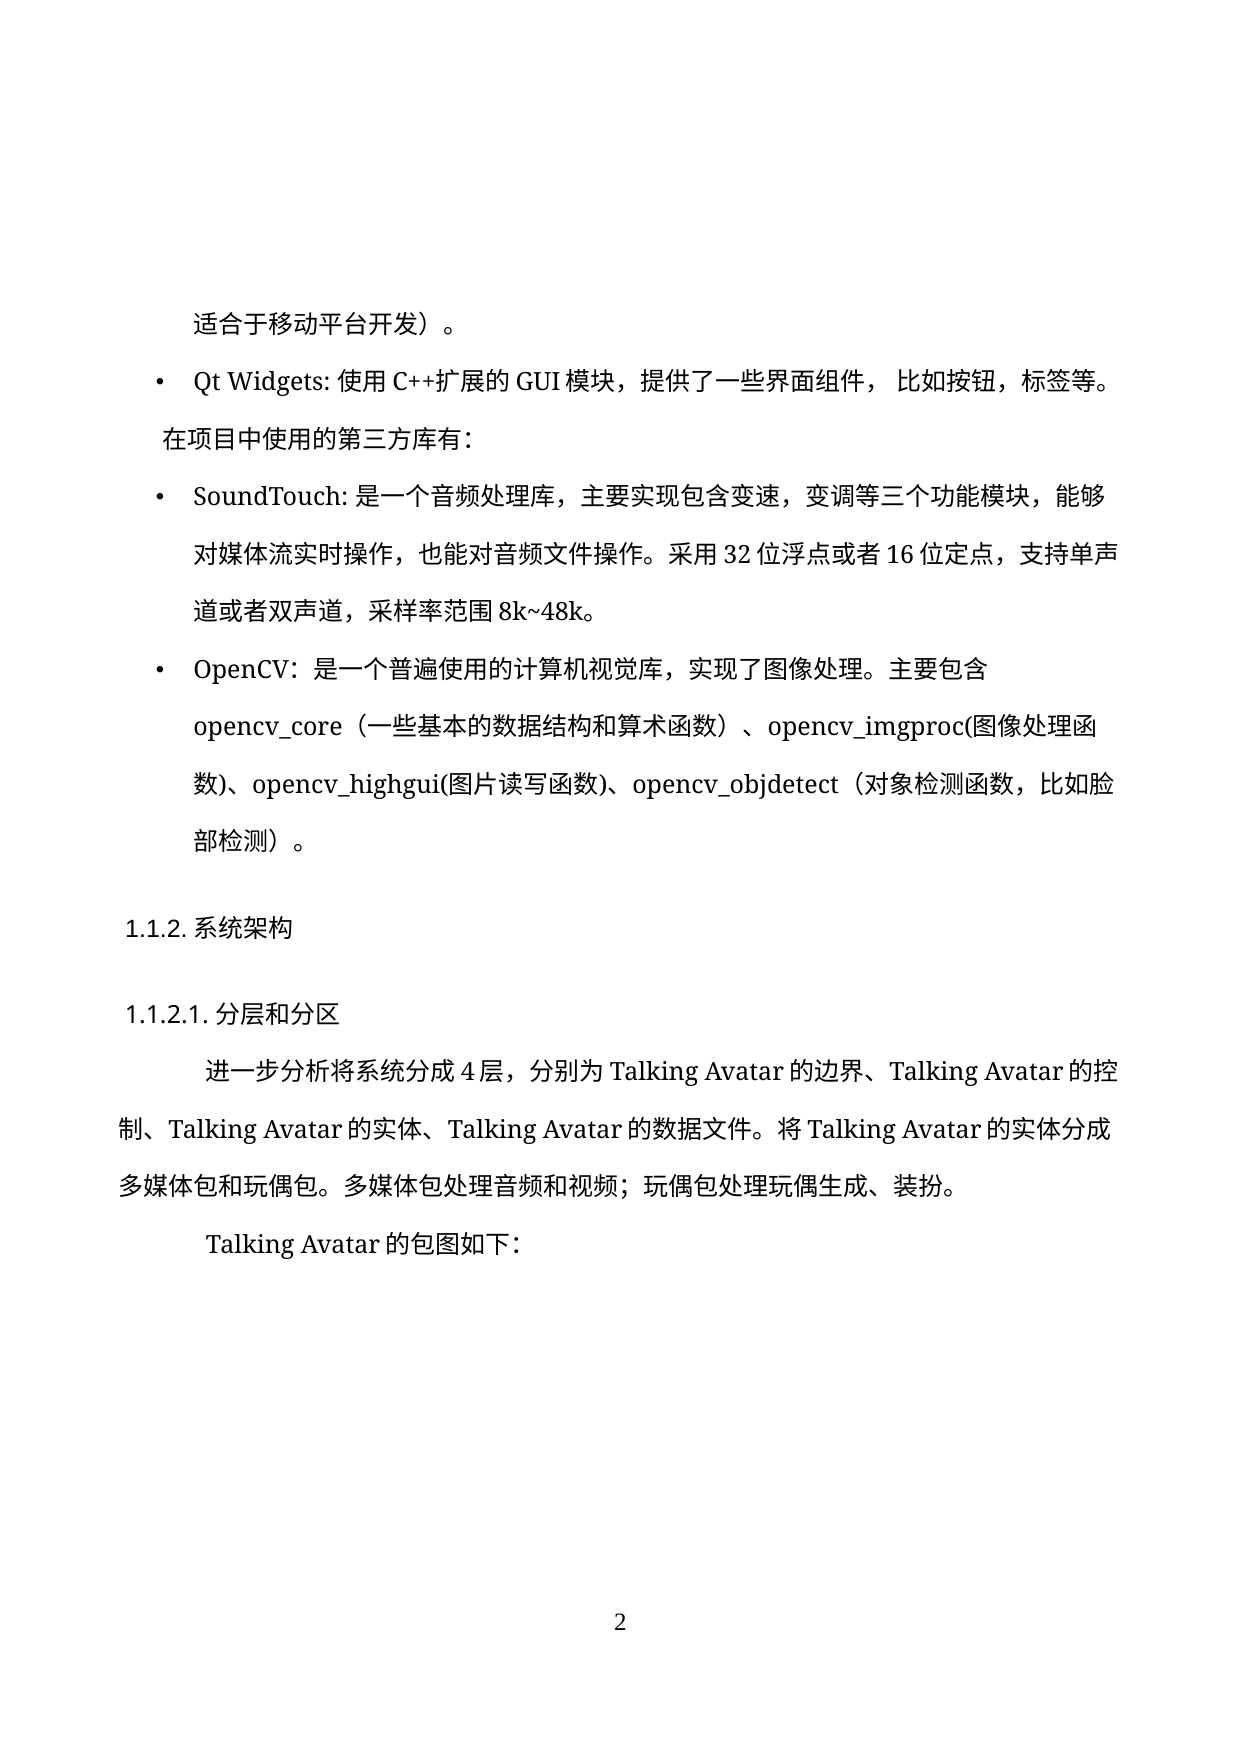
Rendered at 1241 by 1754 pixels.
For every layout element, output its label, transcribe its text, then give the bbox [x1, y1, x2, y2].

list SoundTouch: 是一个音频处理库，主要实现包含变速，变调等三个功能模块，能够对媒体流实时操作，也能对音频文件操作。采用32位浮点或者16位定点，支持单声道或者双声道，采样率范围8k~48k。 [156, 476, 1122, 628]
subtitle 分层和分区 [118, 968, 1122, 1031]
text 在项目中使用的第三方库有： [118, 418, 1122, 456]
text Talking Avatar的包图如下： [118, 1223, 1122, 1261]
list OpenCV：是一个普遍使用的计算机视觉库，实现了图像处理。主要包含opencv_core（一些基本的数据结构和算术函数）、opencv_imgproc(图像处理函数)、opencv_highgui(图片读写函数)、opencv_objdetect（对象检测函数，比如脸部检测）。 [156, 648, 1122, 858]
list 适合于移动平台开发）。 [156, 281, 1122, 341]
subtitle 系统架构 [118, 883, 1122, 944]
text 进一步分析将系统分成4层，分别为Talking Avatar的边界、Talking Avatar的控制、Talking Avatar的实体、Talking Avatar的数据文件。将Talking Avatar的实体分成多媒体包和玩偶包。多媒体包处理音频和视频；玩偶包处理玩偶生成、装扮。 [118, 1044, 1122, 1203]
list Qt Widgets: 使用C++扩展的GUI模块，提供了一些界面组件， 比如按钮，标签等。 [156, 361, 1122, 398]
